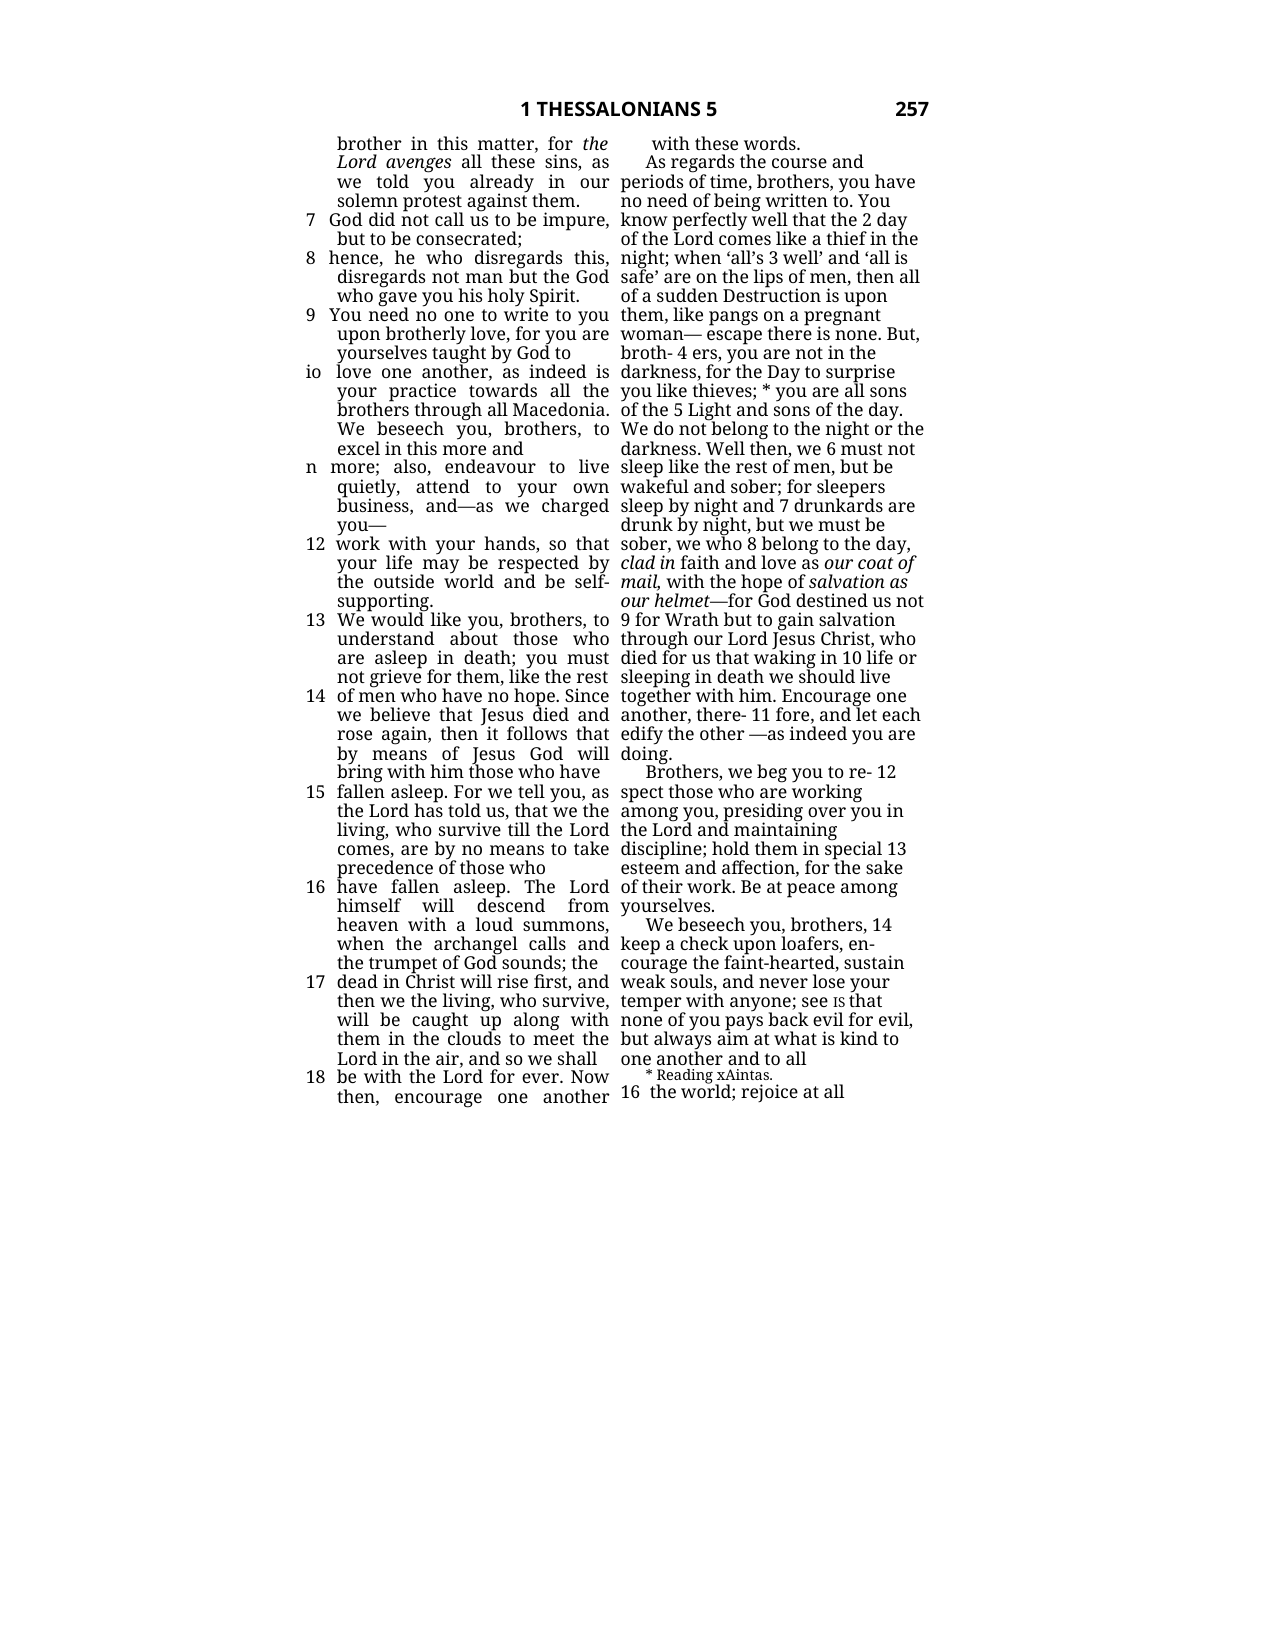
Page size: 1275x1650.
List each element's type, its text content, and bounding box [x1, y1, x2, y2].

text * Reading xAintas. [620, 1069, 925, 1083]
list dead in Christ will rise first, and then we the living, who survive, will be caught up along with them in the clouds to meet the Lord in the air, and so we shall [306, 973, 610, 1069]
text As regards the course and periods of time, brothers, you have no need of being written to. You know perfectly well that the 2 day of the Lord comes like a thief in the night; when ‘all’s 3 well’ and ‘all is safe’ are on the lips of men, then all of a sudden Destruction is upon them, like pangs on a pregnant woman— escape there is none. But, broth- 4 ers, you are not in the darkness, for the Day to surprise you like thieves; * you are all sons of the 5 Light and sons of the day. We do not belong to the night or the darkness. Well then, we 6 must not sleep like the rest of men, but be wakeful and sober; for sleepers sleep by night and 7 drunkards are drunk by night, but we must be sober, we who 8 belong to the day, clad in faith and love as our coat of mail, with the hope of salvation as our helmet—for God destined us not 9 for Wrath but to gain salvation through our Lord Jesus Christ, who died for us that waking in 10 life or sleeping in death we should live together with him. Encourage one another, there- 11 fore, and let each edify the other —as indeed you are doing. [620, 154, 925, 764]
list of men who have no hope. Since we believe that Jesus died and rose again, then it follows that by means of Jesus God will bring with him those who have [306, 687, 610, 783]
text n more; also, endeavour to live quietly, attend to your own busi­ness, and—as we charged you— [306, 459, 610, 535]
text brother in this matter, for the Lord avenges all these sins, as we told you already in our solemn protest against them. [337, 135, 610, 211]
list be with the Lord for ever. Now then, encourage one another [306, 1069, 610, 1107]
text io love one another, as indeed is your practice towards all the brothers through all Mace­donia. We beseech you, broth­ers, to excel in this more and [306, 363, 610, 459]
list have fallen asleep. The Lord himself will descend from heaven with a loud summons, when the archangel calls and the trumpet of God sounds; the [306, 878, 610, 973]
text Brothers, we beg you to re- 12 spect those who are working among you, presiding over you in the Lord and maintaining discipline; hold them in special 13 esteem and affection, for the sake of their work. Be at peace among yourselves. [620, 764, 925, 916]
list hence, he who disregards this, disregards not man but the God who gave you his holy Spirit. [306, 249, 610, 306]
list the world; rejoice at all [620, 1083, 925, 1102]
text We beseech you, brothers, 14 keep a check upon loafers, en­courage the faint-hearted, sus­tain weak souls, and never lose your temper with anyone; see IS that none of you pays back evil for evil, but always aim at what is kind to one another and to all [620, 916, 925, 1069]
list fallen asleep. For we tell you, as the Lord has told us, that we the living, who survive till the Lord comes, are by no means to take precedence of those who [306, 783, 610, 878]
list We would like you, brothers, to understand about those who are asleep in death; you must not grieve for them, like the rest [306, 611, 610, 687]
list work with your hands, so that your life may be respected by the outside world and be self- supporting. [306, 535, 610, 611]
list You need no one to write to you upon brotherly love, for you are yourselves taught by God to [306, 306, 610, 363]
list God did not call us to be im­pure, but to be consecrated; [306, 211, 610, 249]
list with these words. [620, 135, 925, 154]
